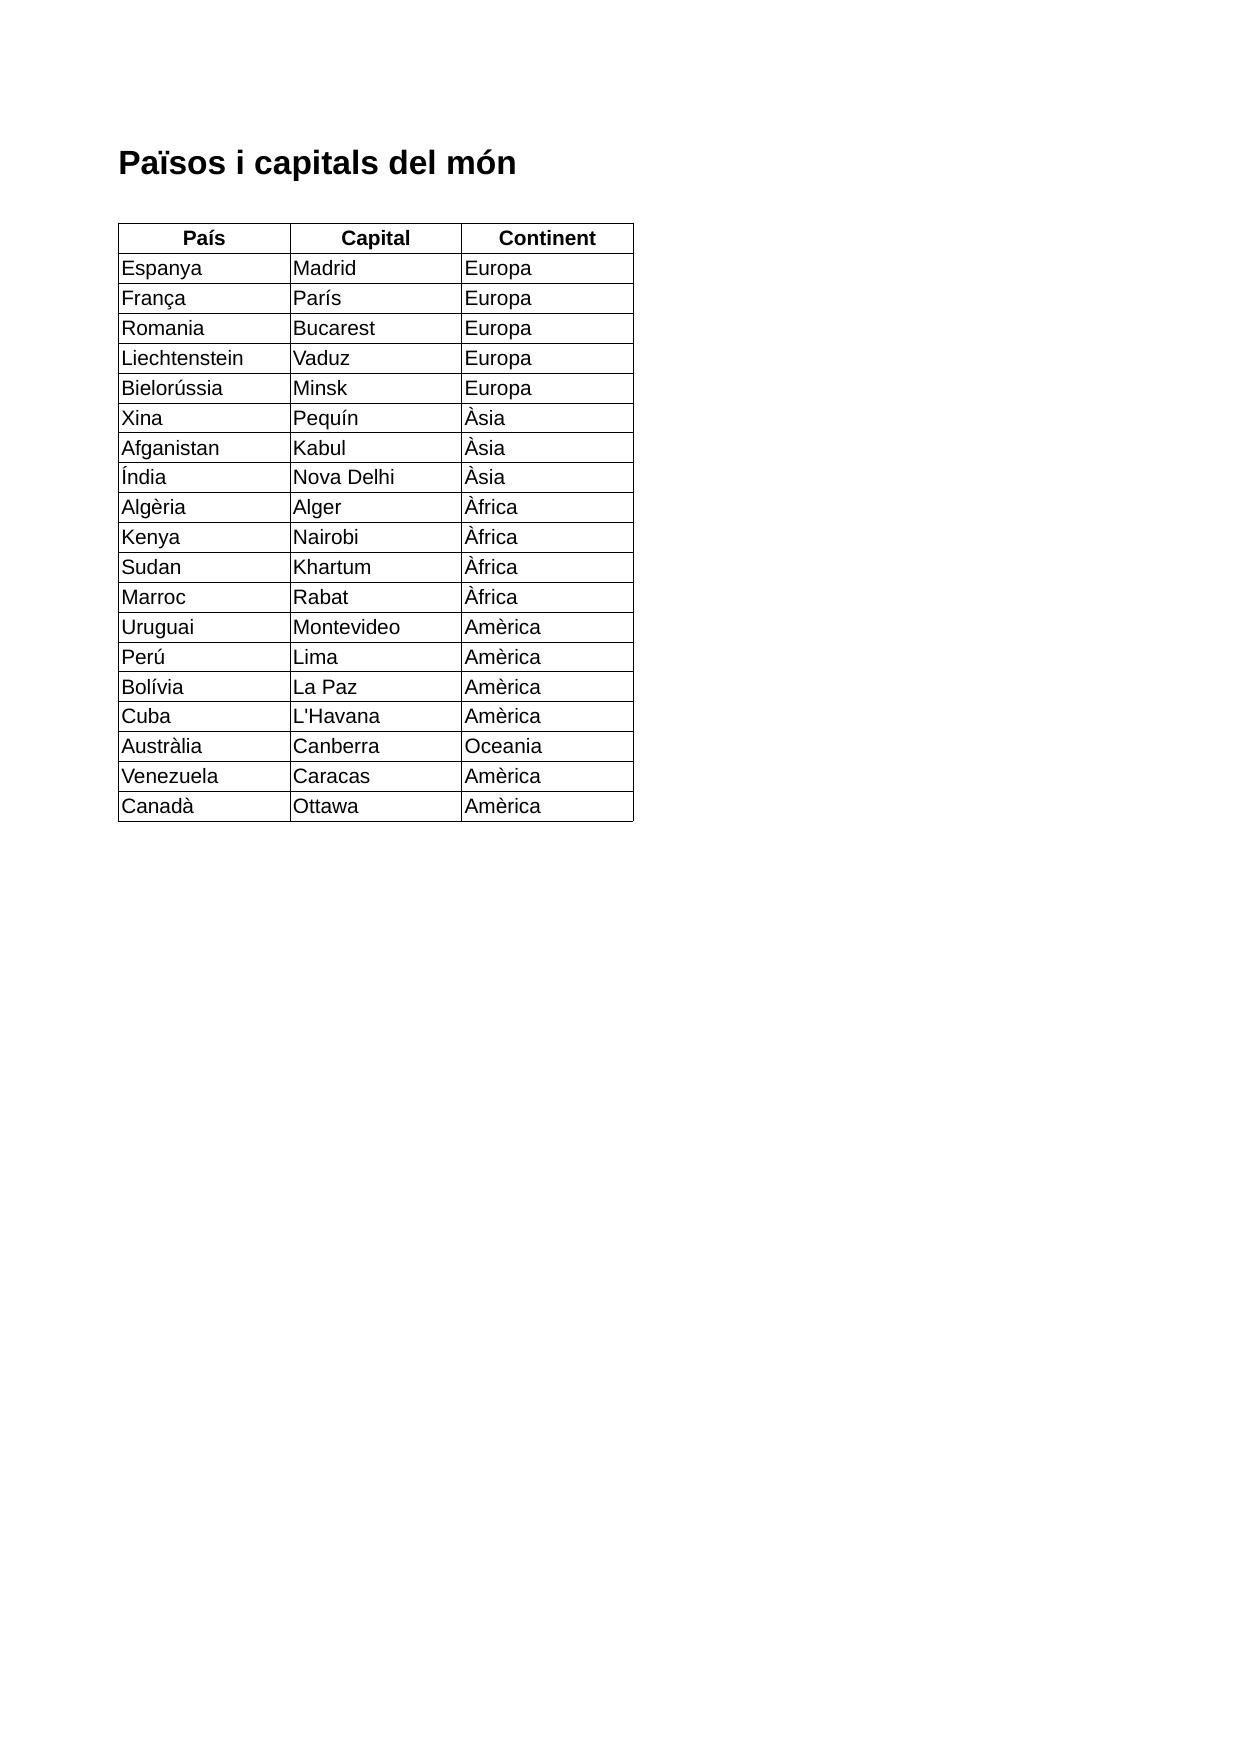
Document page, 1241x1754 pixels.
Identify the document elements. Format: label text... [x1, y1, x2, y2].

table_cell Madrid [291, 254, 461, 283]
table_cell Europa [462, 374, 633, 402]
table_cell Amèrica [462, 643, 633, 671]
table_cell Bolívia [119, 672, 290, 701]
table_cell Canberra [291, 732, 461, 761]
table_cell Cuba [119, 702, 290, 731]
table_cell Romania [119, 314, 290, 343]
table_cell Nairobi [291, 523, 461, 552]
table_cell França [119, 284, 290, 313]
table_cell Uruguai [119, 613, 290, 642]
table_cell Nova Delhi [291, 463, 461, 492]
table_cell Kabul [291, 433, 461, 462]
table_header Capital [291, 224, 461, 253]
table_cell Algèria [119, 493, 290, 522]
table_cell Caracas [291, 762, 461, 791]
table_cell Àsia [462, 463, 633, 492]
table_header País [119, 224, 290, 253]
table_cell Europa [462, 314, 633, 343]
table_cell Austràlia [119, 732, 290, 761]
table_cell Amèrica [462, 792, 633, 821]
table_cell Rabat [291, 583, 461, 612]
table_cell Bielorússia [119, 374, 290, 402]
table_cell Khartum [291, 553, 461, 582]
table_cell Amèrica [462, 613, 633, 642]
table_cell L'Havana [291, 702, 461, 731]
table_cell Amèrica [462, 702, 633, 731]
table_cell Amèrica [462, 762, 633, 791]
table_cell Lima [291, 643, 461, 671]
table_cell Sudan [119, 553, 290, 582]
table_cell Montevideo [291, 613, 461, 642]
table_cell Àsia [462, 433, 633, 462]
table_cell Kenya [119, 523, 290, 552]
table_cell Vaduz [291, 344, 461, 372]
table_cell Venezuela [119, 762, 290, 791]
table_cell Afganistan [119, 433, 290, 462]
table_cell Liechtenstein [119, 344, 290, 372]
table_cell Bucarest [291, 314, 461, 343]
table_cell Oceania [462, 732, 633, 761]
table_cell Marroc [119, 583, 290, 612]
table_cell Alger [291, 493, 461, 522]
table_cell Pequín [291, 404, 461, 432]
table_cell Àfrica [462, 493, 633, 522]
table_cell Europa [462, 254, 633, 283]
table_cell Àfrica [462, 523, 633, 552]
table_cell Minsk [291, 374, 461, 402]
table_cell París [291, 284, 461, 313]
table_cell Perú [119, 643, 290, 671]
table_cell Ottawa [291, 792, 461, 821]
table_cell Àfrica [462, 553, 633, 582]
table_header Continent [462, 224, 633, 253]
table_cell Amèrica [462, 672, 633, 701]
subtitle Països i capitals del món [118, 143, 1122, 182]
table_cell Canadà [119, 792, 290, 821]
table_cell Àsia [462, 404, 633, 432]
table_cell Xina [119, 404, 290, 432]
table_cell Índia [119, 463, 290, 492]
table_cell Àfrica [462, 583, 633, 612]
table_cell Europa [462, 284, 633, 313]
table_cell Espanya [119, 254, 290, 283]
table_cell Europa [462, 344, 633, 372]
table_cell La Paz [291, 672, 461, 701]
